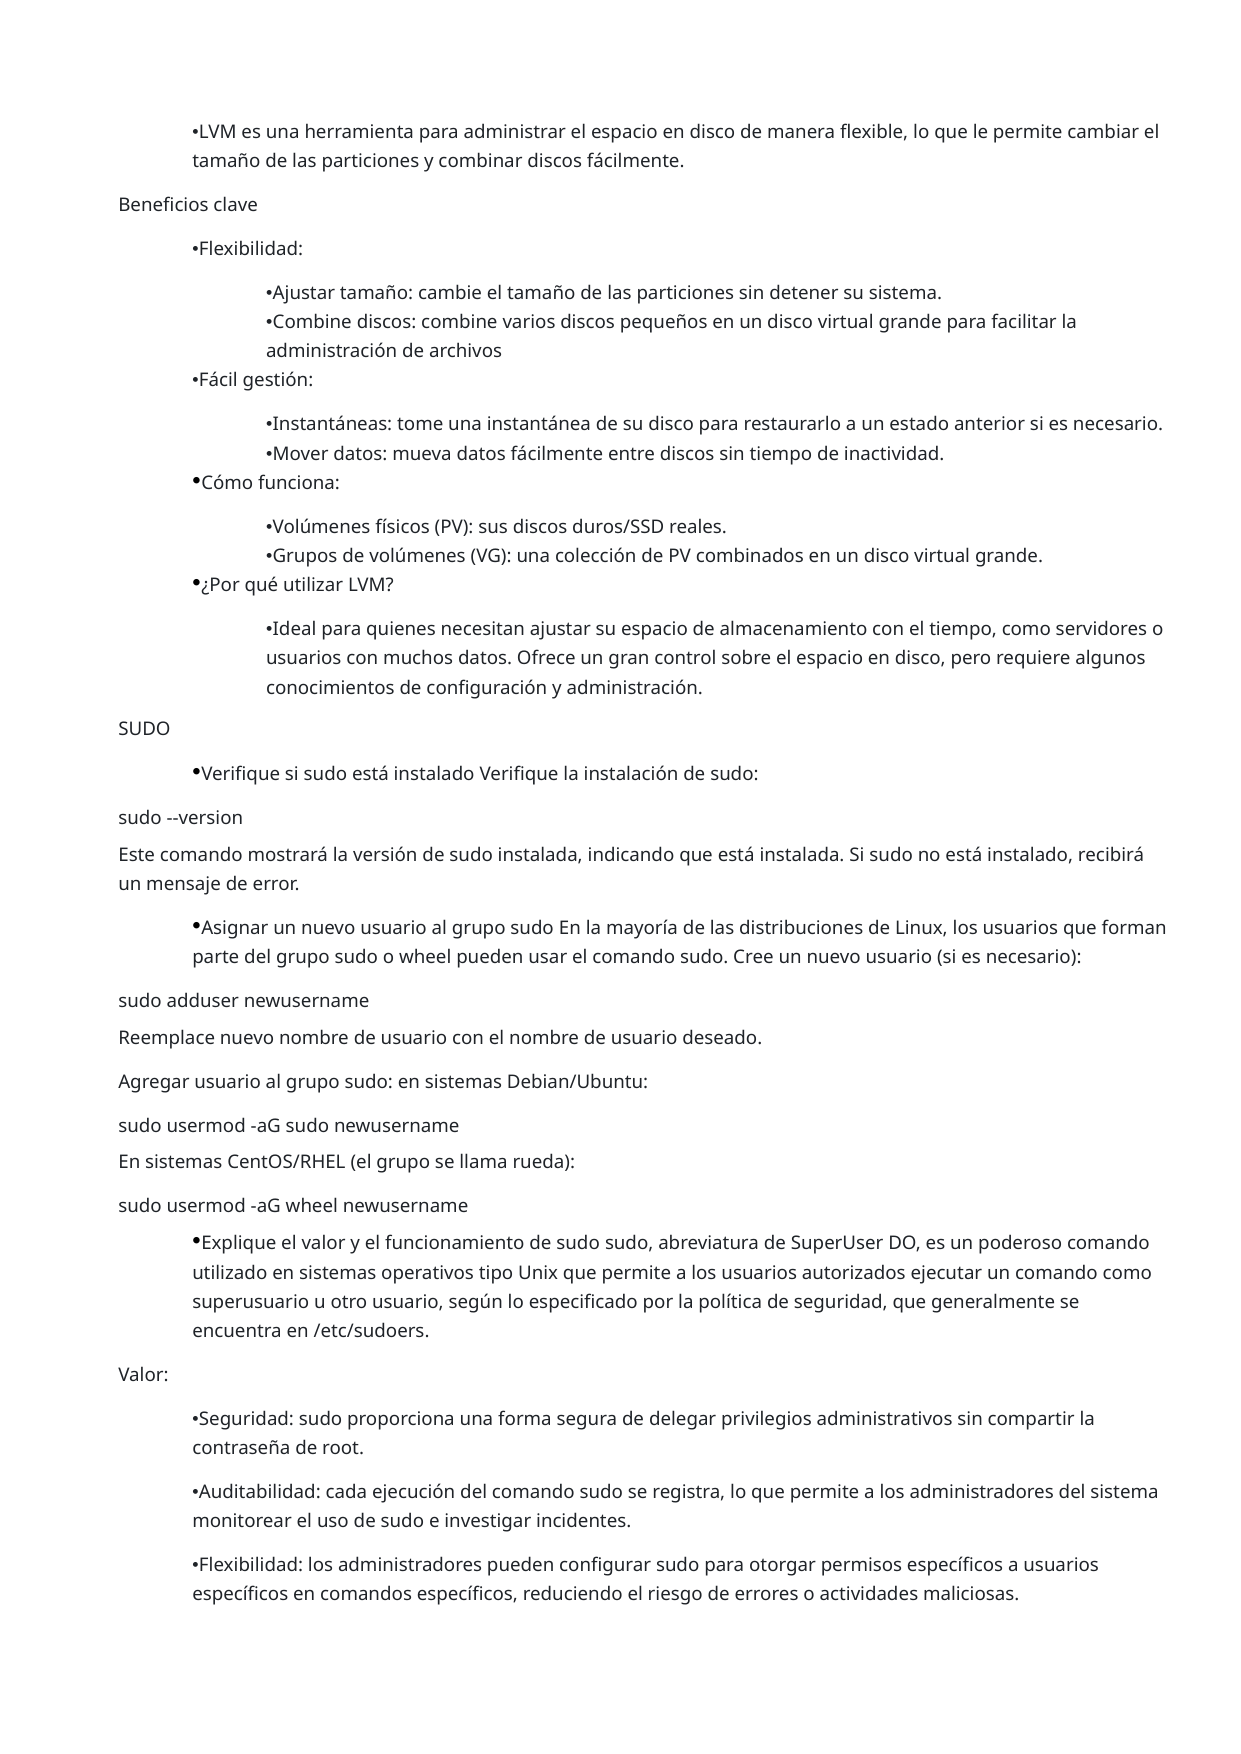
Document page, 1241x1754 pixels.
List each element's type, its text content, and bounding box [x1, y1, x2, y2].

list Ajustar tamaño: cambie el tamaño de las particiones sin detener su sistema. [118, 279, 1168, 304]
text sudo usermod -aG wheel newusername [118, 1193, 1168, 1218]
list Auditabilidad: cada ejecución del comando sudo se registra, lo que permite a los administradores del sistema monitorear el uso de sudo e investigar incidentes. [118, 1478, 1168, 1533]
text Beneficios clave [118, 191, 1168, 217]
list Volúmenes físicos (PV): sus discos duros/SSD reales. [118, 513, 1168, 538]
list Fácil gestión: [118, 367, 1168, 392]
list ¿Por qué utilizar LVM? [118, 572, 1168, 597]
list Verifique si sudo está instalado Verifique la instalación de sudo: [118, 760, 1168, 786]
list Asignar un nuevo usuario al grupo sudo En la mayoría de las distribuciones de Linux, los usuarios que forman parte del grupo sudo o wheel pueden usar el comando sudo. Cree un nuevo usuario (si es necesario): [118, 914, 1168, 969]
text Este comando mostrará la versión de sudo instalada, indicando que está instalada. Si sudo no está instalado, recibirá un mensaje de error. [118, 841, 1168, 896]
list Flexibilidad: los administradores pueden configurar sudo para otorgar permisos específicos a usuarios específicos en comandos específicos, reduciendo el riesgo de errores o actividades maliciosas. [118, 1551, 1168, 1606]
list LVM es una herramienta para administrar el espacio en disco de manera flexible, lo que le permite cambiar el tamaño de las particiones y combinar discos fácilmente. [118, 118, 1168, 173]
list Ideal para quienes necesitan ajustar su espacio de almacenamiento con el tiempo, como servidores o usuarios con muchos datos. Ofrece un gran control sobre el espacio en disco, pero requiere algunos conocimientos de configuración y administración. [118, 615, 1168, 699]
text sudo adduser newusername [118, 987, 1168, 1013]
list Explique el valor y el funcionamiento de sudo sudo, abreviatura de SuperUser DO, es un poderoso comando utilizado en sistemas operativos tipo Unix que permite a los usuarios autorizados ejecutar un comando como superusuario u otro usuario, según lo especificado por la política de seguridad, que generalmente se encuentra en /etc/sudoers. [118, 1230, 1168, 1343]
subtitle SUDO [118, 716, 1168, 741]
list Cómo funciona: [118, 469, 1168, 495]
list Grupos de volúmenes (VG): una colección de PV combinados en un disco virtual grande. [118, 542, 1168, 568]
list Flexibilidad: [118, 235, 1168, 261]
list Seguridad: sudo proporciona una forma segura de delegar privilegios administrativos sin compartir la contraseña de root. [118, 1405, 1168, 1460]
list Instantáneas: tome una instantánea de su disco para restaurarlo a un estado anterior si es necesario. [118, 411, 1168, 436]
text Valor: [118, 1361, 1168, 1387]
list Combine discos: combine varios discos pequeños en un disco virtual grande para facilitar la administración de archivos [118, 308, 1168, 363]
text sudo usermod -aG sudo newusername [118, 1112, 1168, 1137]
text sudo --version [118, 804, 1168, 829]
text En sistemas CentOS/RHEL (el grupo se llama rueda): [118, 1149, 1168, 1174]
list Mover datos: mueva datos fácilmente entre discos sin tiempo de inactividad. [118, 440, 1168, 465]
text Reemplace nuevo nombre de usuario con el nombre de usuario deseado. [118, 1024, 1168, 1050]
text Agregar usuario al grupo sudo: en sistemas Debian/Ubuntu: [118, 1068, 1168, 1093]
